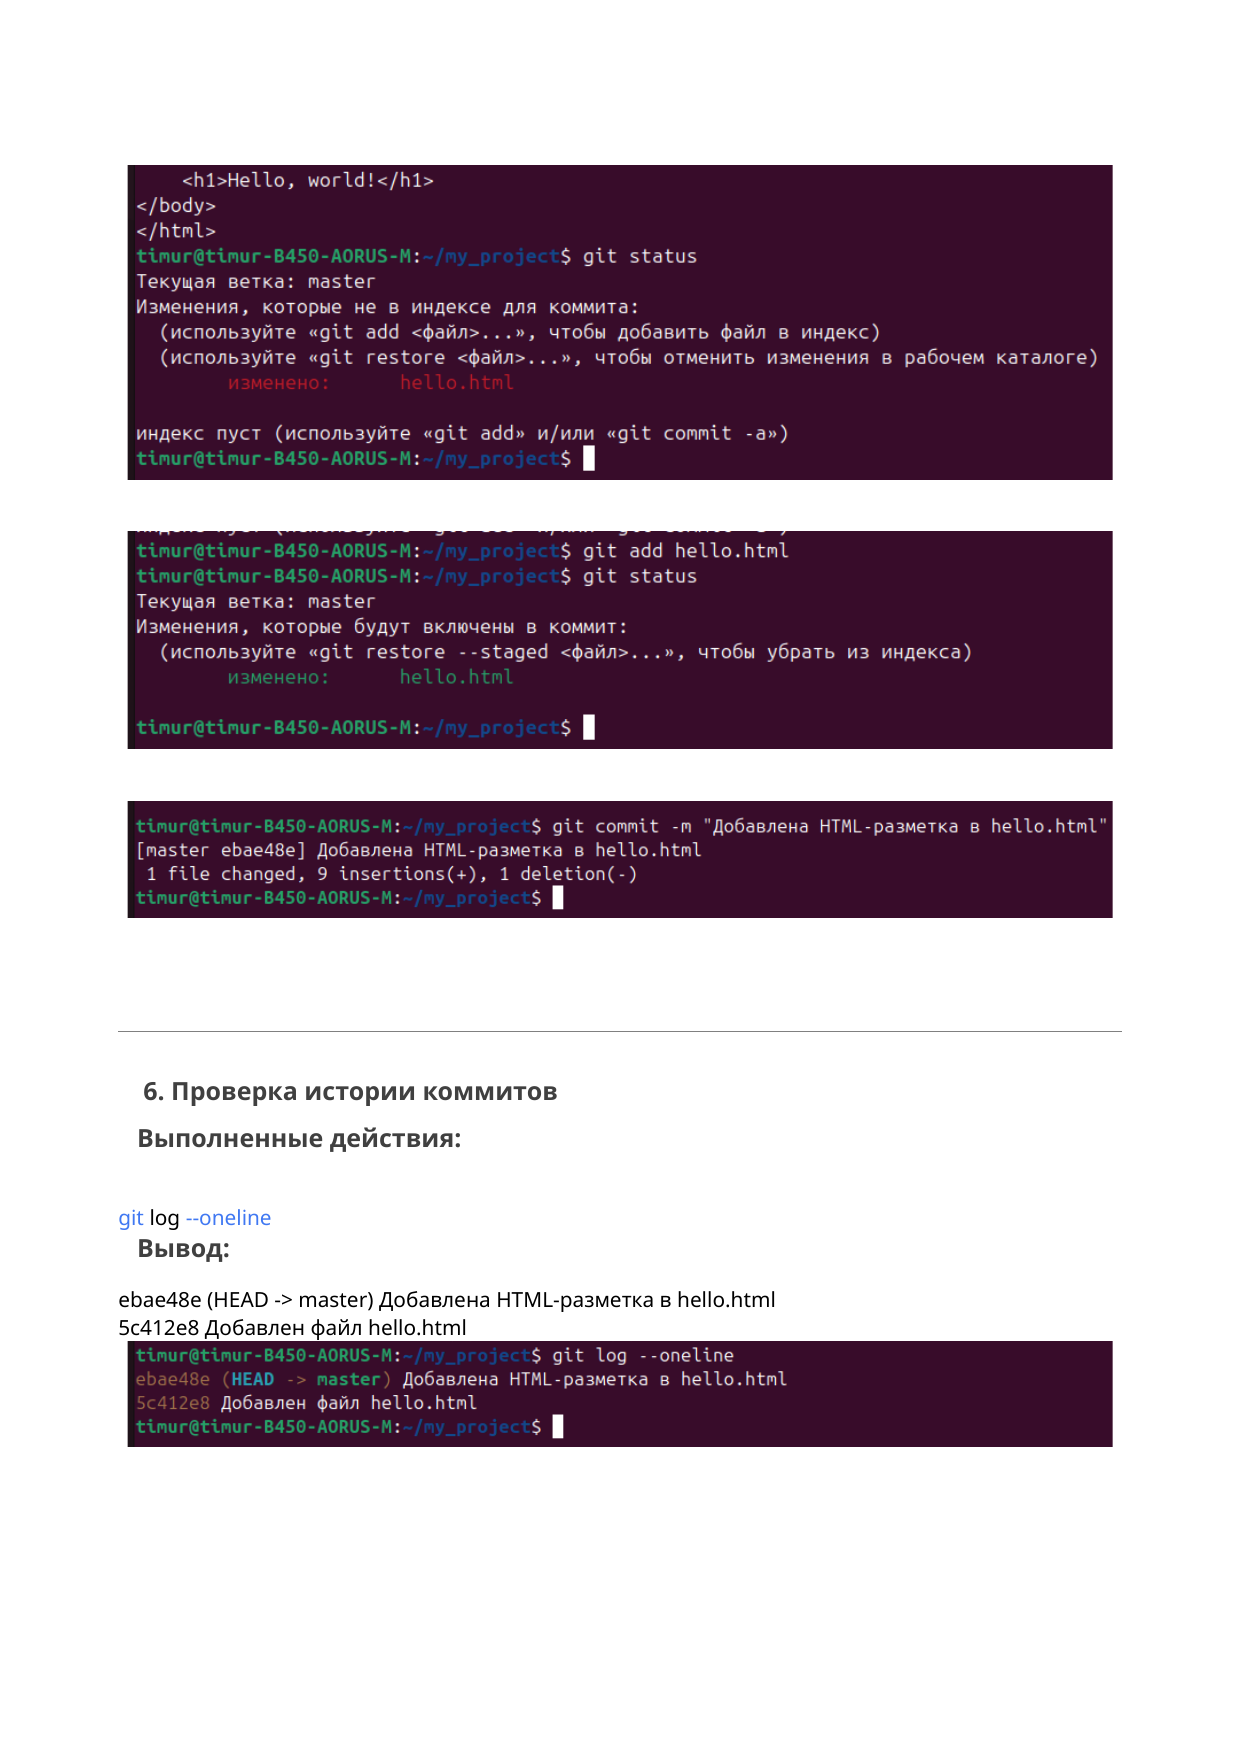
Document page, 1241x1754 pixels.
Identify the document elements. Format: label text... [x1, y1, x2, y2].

text 5c412e8 Добавлен файл hello.html [118, 1313, 1122, 1342]
text git log --oneline [118, 1203, 1122, 1231]
picture [127, 1341, 1113, 1447]
picture [127, 801, 1113, 918]
text Выполненные действия: [137, 1120, 1122, 1154]
text ebae48e (HEAD -> master) Добавлена HTML-разметка в hello.html [118, 1285, 1122, 1313]
text Вывод: [137, 1231, 1122, 1265]
picture [127, 165, 1113, 480]
picture [127, 531, 1113, 749]
subtitle 6. Проверка истории коммитов [143, 1074, 1122, 1108]
